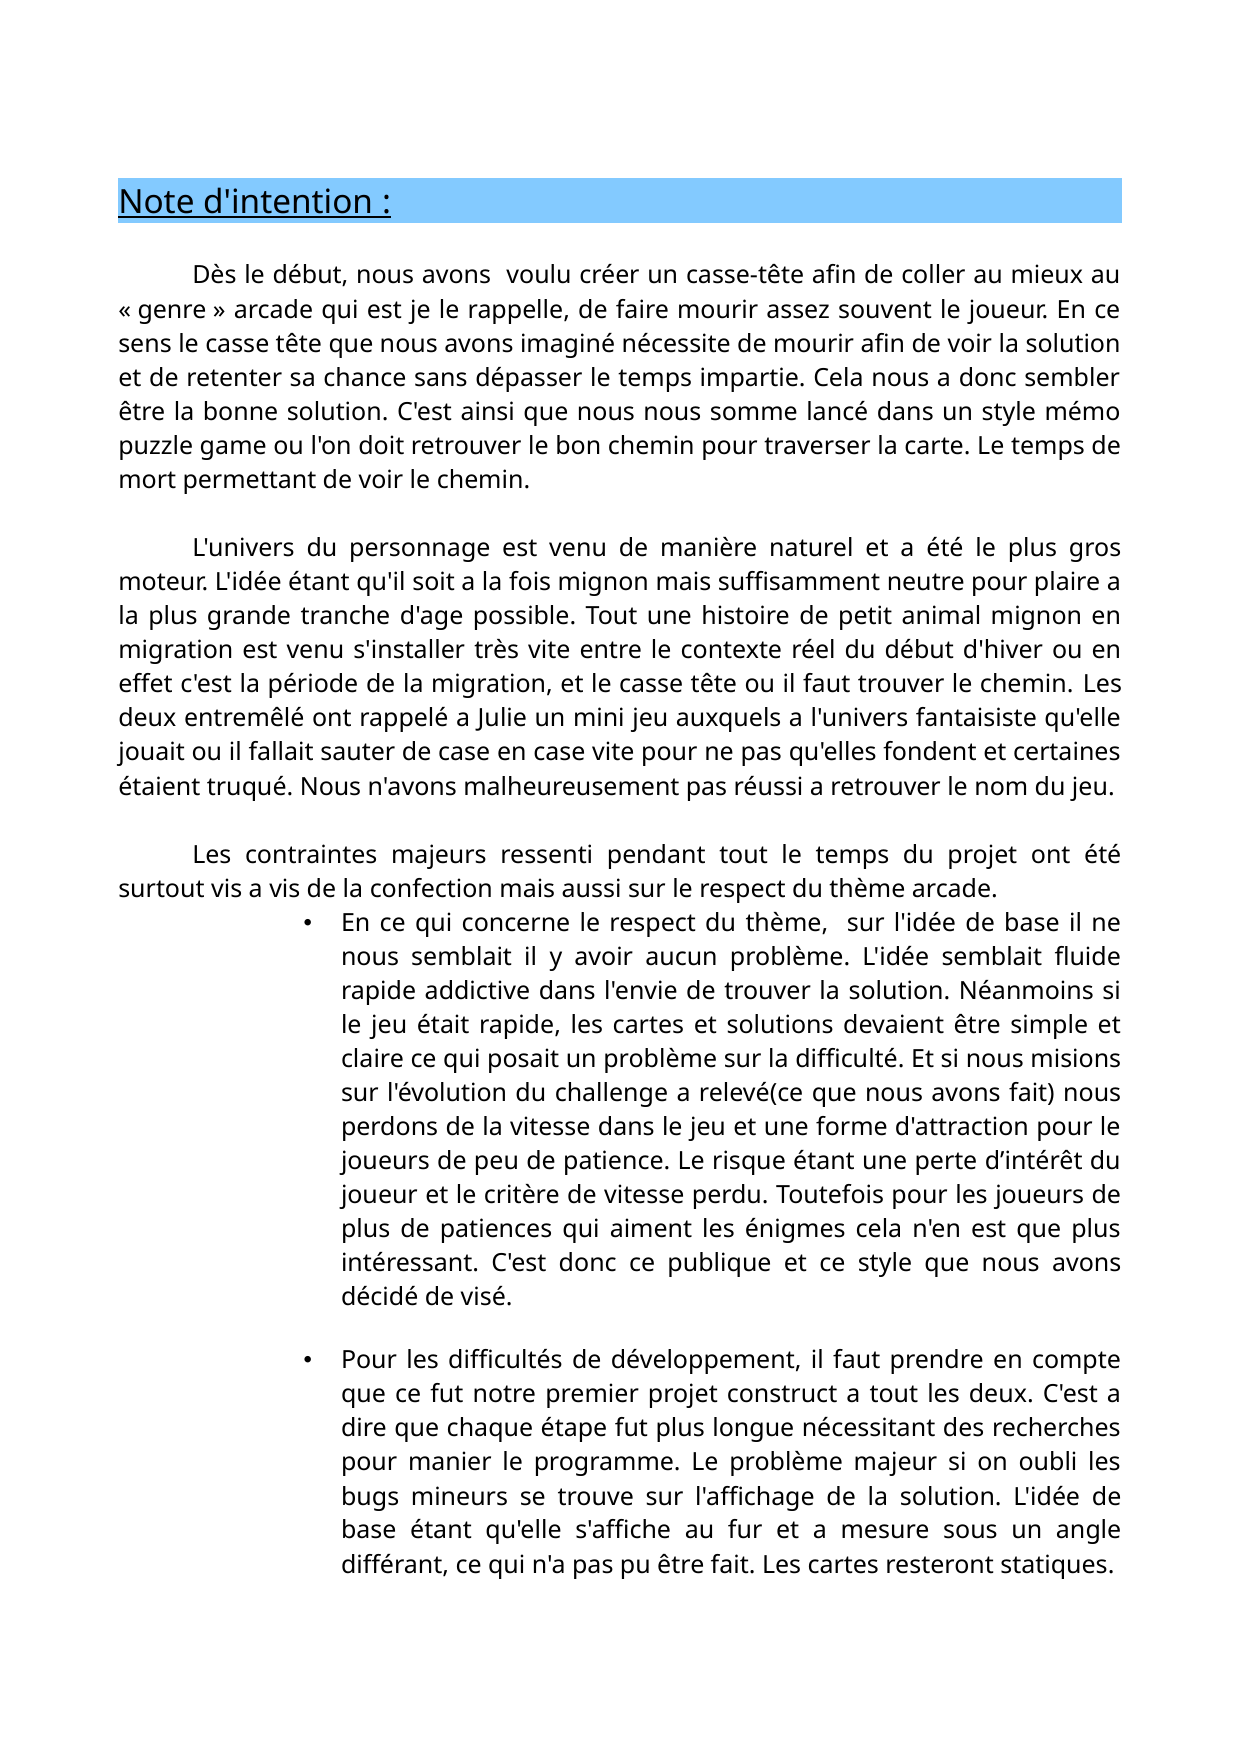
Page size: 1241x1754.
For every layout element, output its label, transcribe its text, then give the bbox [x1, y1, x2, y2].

text Note d'intention : [118, 178, 1122, 223]
text Les contraintes majeurs ressenti pendant tout le temps du projet ont été surtout vis a vis de la confection mais aussi sur le respect du thème arcade. [118, 836, 1122, 904]
list Pour les difficultés de développement, il faut prendre en compte que ce fut notre premier projet construct a tout les deux. C'est a dire que chaque étape fut plus longue nécessitant des recherches pour manier le programme. Le problème majeur si on oubli les bugs mineurs se trouve sur l'affichage de la solution. L'idée de base étant qu'elle s'affiche au fur et a mesure sous un angle différant, ce qui n'a pas pu être fait. Les cartes resteront statiques. [303, 1342, 1122, 1580]
text Dès le début, nous avons voulu créer un casse-tête afin de coller au mieux au « genre » arcade qui est je le rappelle, de faire mourir assez souvent le joueur. En ce sens le casse tête que nous avons imaginé nécessite de mourir afin de voir la solution et de retenter sa chance sans dépasser le temps impartie. Cela nous a donc sembler être la bonne solution. C'est ainsi que nous nous somme lancé dans un style mémo puzzle game ou l'on doit retrouver le bon chemin pour traverser la carte. Le temps de mort permettant de voir le chemin. [118, 257, 1122, 496]
text L'univers du personnage est venu de manière naturel et a été le plus gros moteur. L'idée étant qu'il soit a la fois mignon mais suffisamment neutre pour plaire a la plus grande tranche d'age possible. Tout une histoire de petit animal mignon en migration est venu s'installer très vite entre le contexte réel du début d'hiver ou en effet c'est la période de la migration, et le casse tête ou il faut trouver le chemin. Les deux entremêlé ont rappelé a Julie un mini jeu auxquels a l'univers fantaisiste qu'elle jouait ou il fallait sauter de case en case vite pour ne pas qu'elles fondent et certaines étaient truqué. Nous n'avons malheureusement pas réussi a retrouver le nom du jeu. [118, 530, 1122, 802]
list En ce qui concerne le respect du thème, sur l'idée de base il ne nous semblait il y avoir aucun problème. L'idée semblait fluide rapide addictive dans l'envie de trouver la solution. Néanmoins si le jeu était rapide, les cartes et solutions devaient être simple et claire ce qui posait un problème sur la difficulté. Et si nous misions sur l'évolution du challenge a relevé(ce que nous avons fait) nous perdons de la vitesse dans le jeu et une forme d'attraction pour le joueurs de peu de patience. Le risque étant une perte d’intérêt du joueur et le critère de vitesse perdu. Toutefois pour les joueurs de plus de patiences qui aiment les énigmes cela n'en est que plus intéressant. C'est donc ce publique et ce style que nous avons décidé de visé. [303, 904, 1122, 1313]
